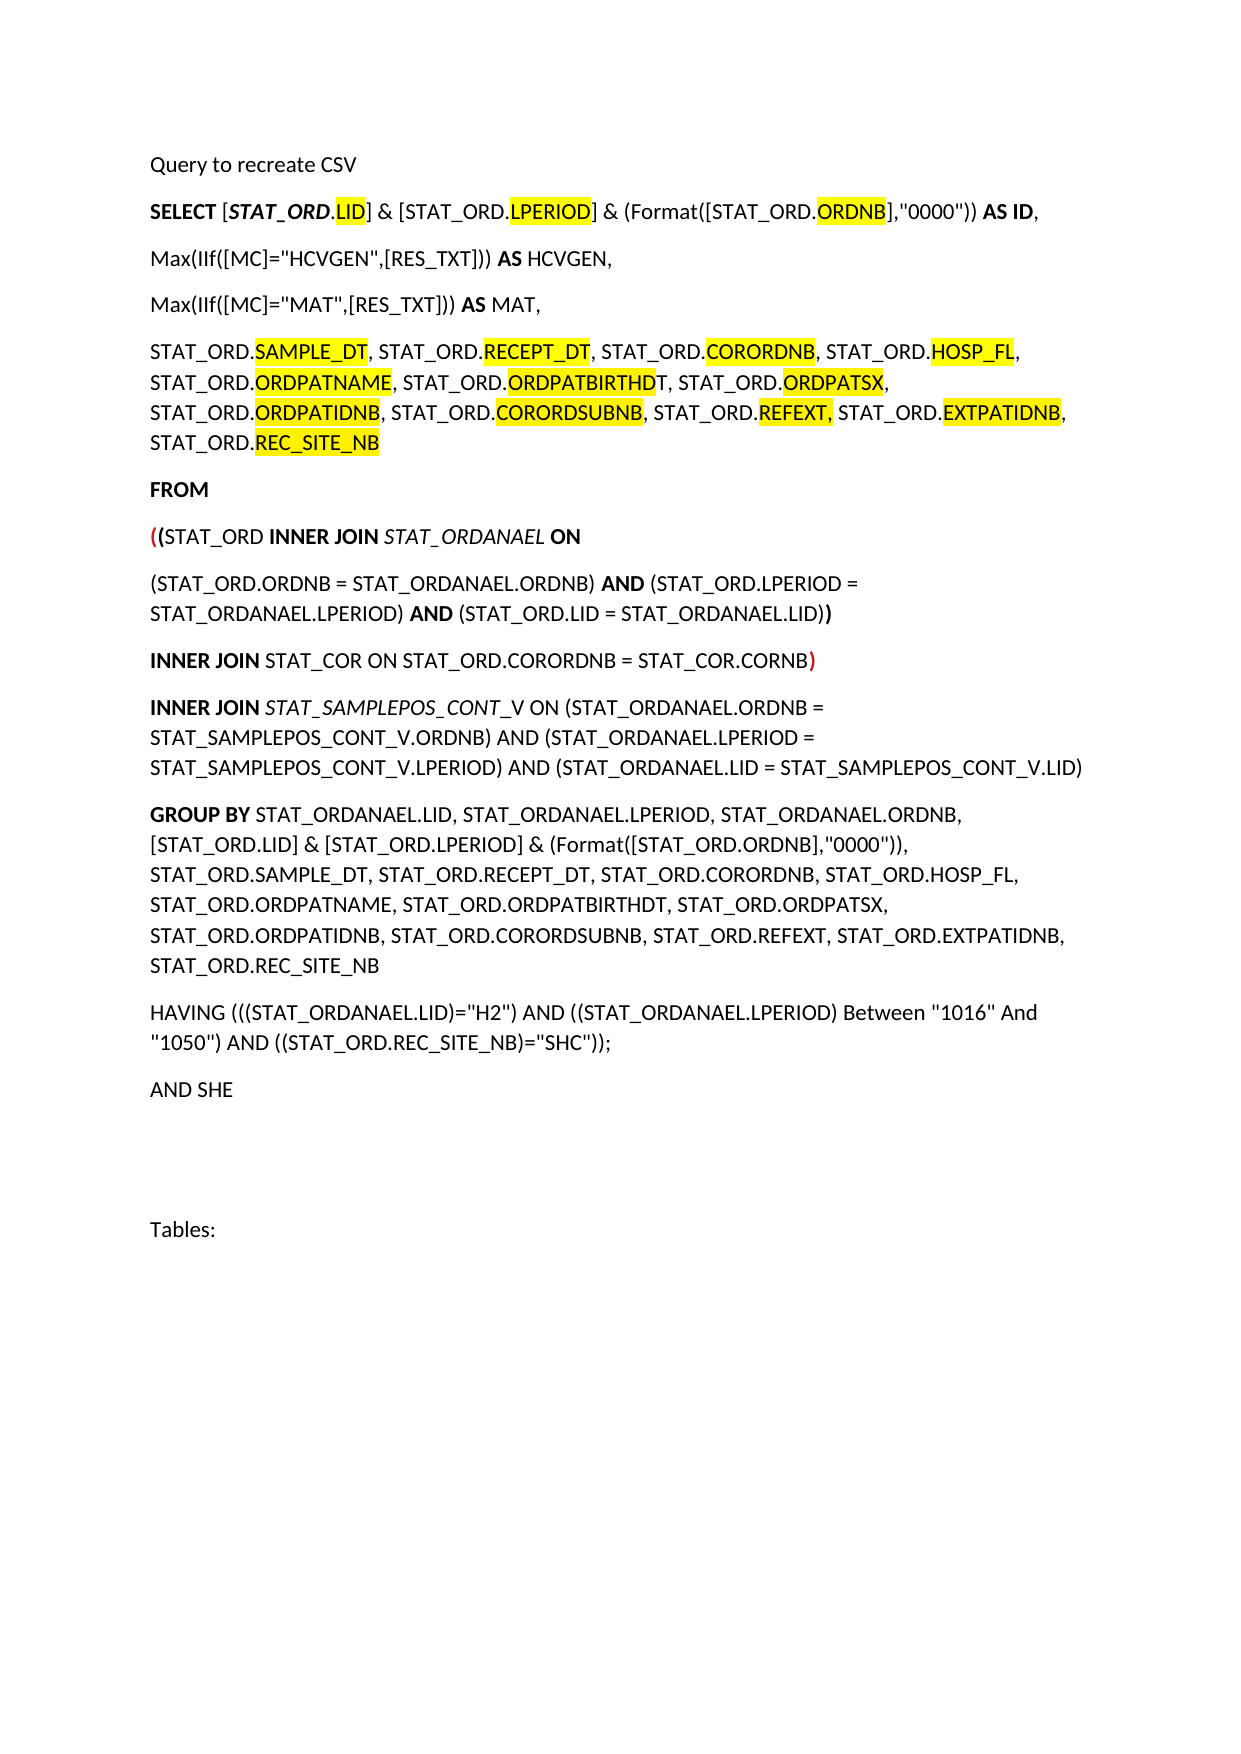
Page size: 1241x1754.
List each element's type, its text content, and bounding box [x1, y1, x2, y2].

text SELECT [STAT_ORD.LID] & [STAT_ORD.LPERIOD] & (Format([STAT_ORD.ORDNB],"0000")) AS ID, [150, 197, 1090, 225]
text INNER JOIN STAT_COR ON STAT_ORD.CORORDNB = STAT_COR.CORNB) [150, 646, 1090, 674]
text AND SHE [150, 1075, 1090, 1103]
text Max(IIf([MC]="HCVGEN",[RES_TXT])) AS HCVGEN, [150, 244, 1090, 272]
text FROM [150, 475, 1090, 503]
text HAVING (((STAT_ORDANAEL.LID)="H2") AND ((STAT_ORDANAEL.LPERIOD) Between "1016" And "1050") AND ((STAT_ORD.REC_SITE_NB)="SHC")); [150, 998, 1090, 1056]
text STAT_ORD.SAMPLE_DT, STAT_ORD.RECEPT_DT, STAT_ORD.CORORDNB, STAT_ORD.HOSP_FL, STAT_ORD.ORDPATNAME, STAT_ORD.ORDPATBIRTHDT, STAT_ORD.ORDPATSX, STAT_ORD.ORDPATIDNB, STAT_ORD.CORORDSUBNB, STAT_ORD.REFEXT, STAT_ORD.EXTPATIDNB, STAT_ORD.REC_SITE_NB [150, 337, 1090, 456]
text Max(IIf([MC]="MAT",[RES_TXT])) AS MAT, [150, 291, 1090, 319]
text Query to recreate CSV [150, 150, 1090, 178]
text (STAT_ORD.ORDNB = STAT_ORDANAEL.ORDNB) AND (STAT_ORD.LPERIOD = STAT_ORDANAEL.LPERIOD) AND (STAT_ORD.LID = STAT_ORDANAEL.LID)) [150, 569, 1090, 627]
text INNER JOIN STAT_SAMPLEPOS_CONT_V ON (STAT_ORDANAEL.ORDNB = STAT_SAMPLEPOS_CONT_V.ORDNB) AND (STAT_ORDANAEL.LPERIOD = STAT_SAMPLEPOS_CONT_V.LPERIOD) AND (STAT_ORDANAEL.LID = STAT_SAMPLEPOS_CONT_V.LID) [150, 693, 1090, 781]
text ((STAT_ORD INNER JOIN STAT_ORDANAEL ON [150, 522, 1090, 550]
text GROUP BY STAT_ORDANAEL.LID, STAT_ORDANAEL.LPERIOD, STAT_ORDANAEL.ORDNB, [STAT_ORD.LID] & [STAT_ORD.LPERIOD] & (Format([STAT_ORD.ORDNB],"0000")), STAT_ORD.SAMPLE_DT, STAT_ORD.RECEPT_DT, STAT_ORD.CORORDNB, STAT_ORD.HOSP_FL, STAT_ORD.ORDPATNAME, STAT_ORD.ORDPATBIRTHDT, STAT_ORD.ORDPATSX, STAT_ORD.ORDPATIDNB, STAT_ORD.CORORDSUBNB, STAT_ORD.REFEXT, STAT_ORD.EXTPATIDNB, STAT_ORD.REC_SITE_NB [150, 800, 1090, 979]
text Tables: [150, 1216, 1090, 1244]
